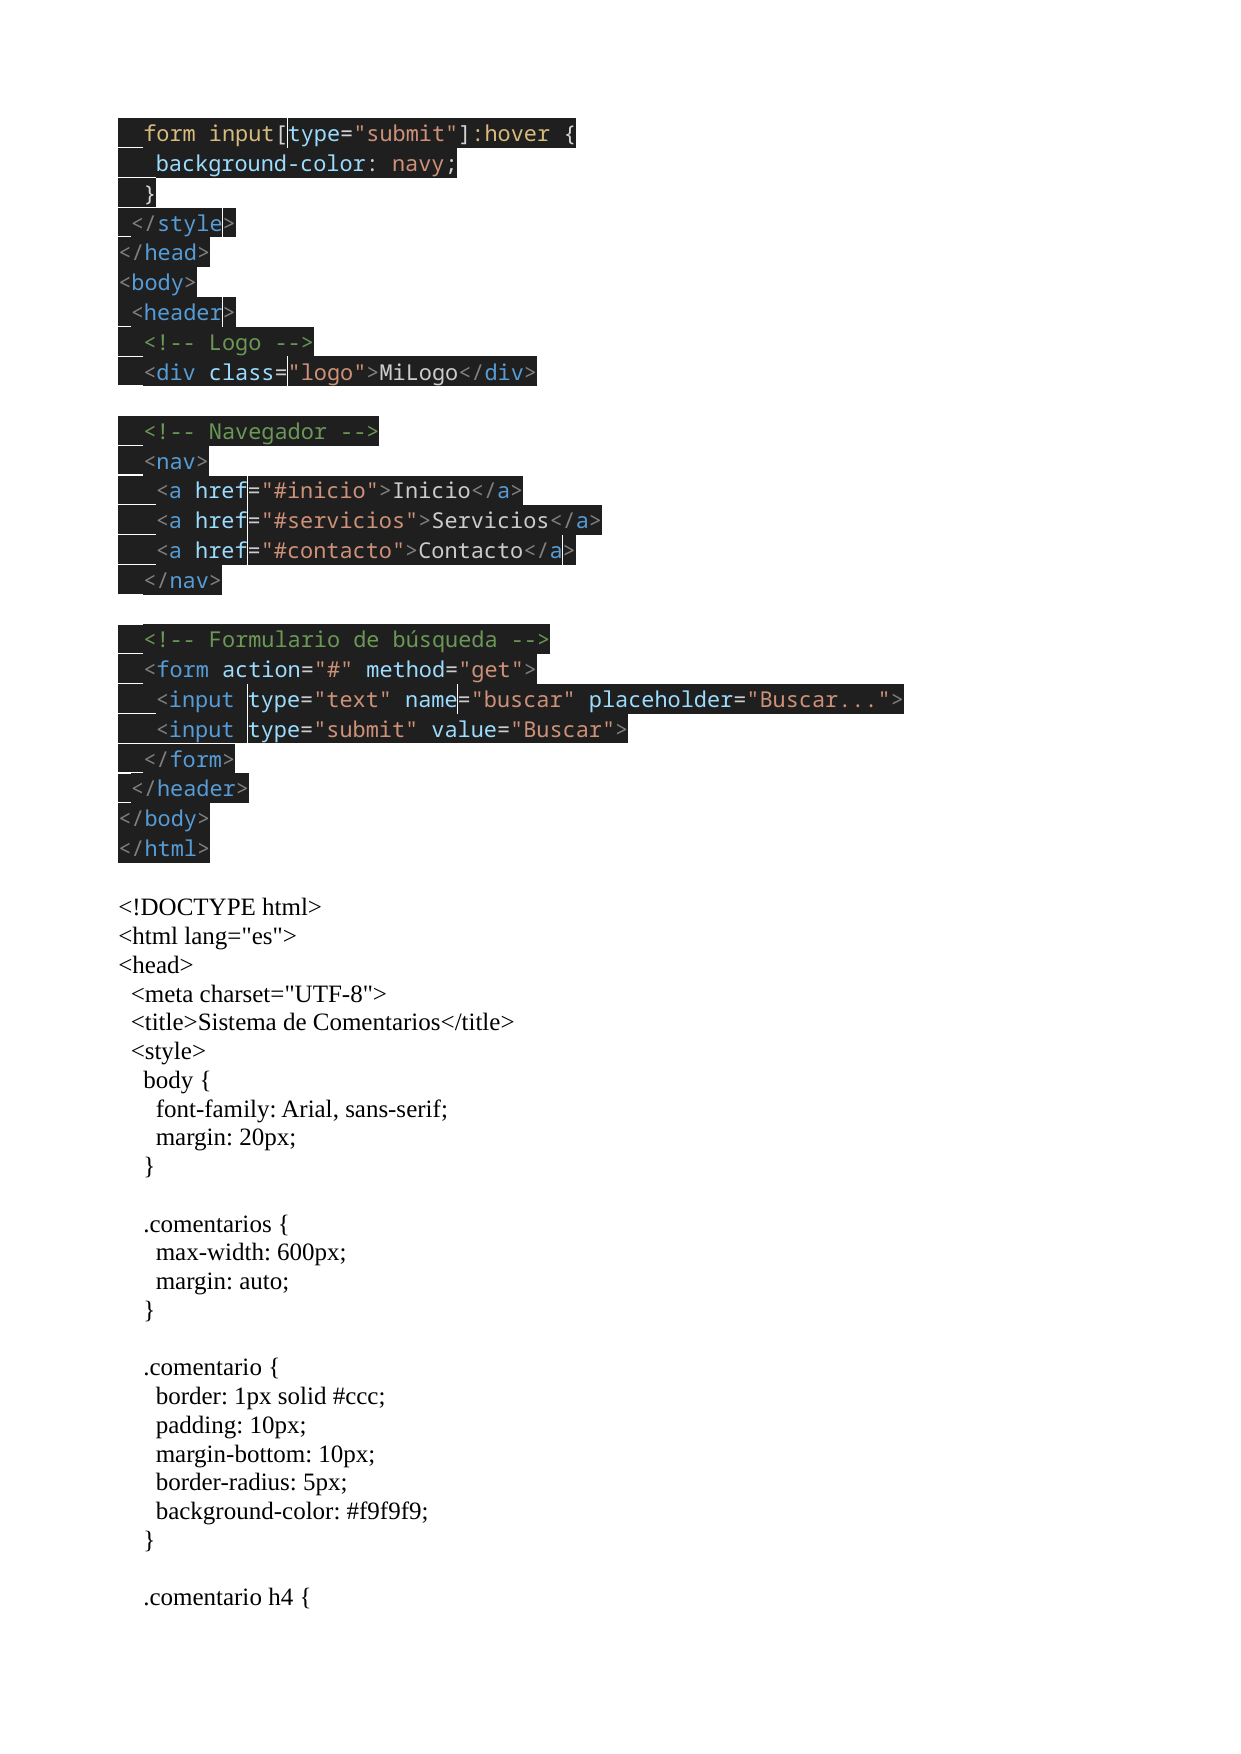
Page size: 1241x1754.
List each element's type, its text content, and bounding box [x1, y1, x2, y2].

text margin: 20px; [118, 1122, 1122, 1151]
text body { [118, 1065, 1122, 1094]
text <style> [118, 1036, 1122, 1065]
text </html> [118, 833, 1122, 863]
text } [118, 1295, 1122, 1324]
text background-color: #f9f9f9; [118, 1496, 1122, 1525]
text </form> [118, 743, 1122, 773]
text <a href="#inicio">Inicio</a> [118, 476, 1122, 505]
text </head> [118, 237, 1122, 267]
text max-width: 600px; [118, 1237, 1122, 1266]
text <div class="logo">MiLogo</div> [118, 356, 1122, 386]
text } [118, 1151, 1122, 1180]
text <input type="submit" value="Buscar"> [118, 714, 1122, 743]
text <!DOCTYPE html> [118, 892, 1122, 921]
text <!-- Logo --> [118, 327, 1122, 356]
text form input[type="submit"]:hover { [118, 118, 1122, 148]
text } [118, 178, 1122, 207]
text </style> [118, 207, 1122, 237]
text <a href="#servicios">Servicios</a> [118, 505, 1122, 535]
text font-family: Arial, sans-serif; [118, 1094, 1122, 1122]
text margin: auto; [118, 1266, 1122, 1295]
text </header> [118, 773, 1122, 803]
text <meta charset="UTF-8"> [118, 979, 1122, 1007]
text <body> [118, 267, 1122, 297]
text padding: 10px; [118, 1410, 1122, 1439]
text <!-- Formulario de búsqueda --> [118, 624, 1122, 654]
text <a href="#contacto">Contacto</a> [118, 535, 1122, 565]
text </nav> [118, 565, 1122, 595]
text <input type="text" name="buscar" placeholder="Buscar..."> [118, 684, 1122, 714]
text <html lang="es"> [118, 921, 1122, 950]
text .comentarios { [118, 1209, 1122, 1237]
text } [118, 1525, 1122, 1554]
text <!-- Navegador --> [118, 416, 1122, 446]
text margin-bottom: 10px; [118, 1439, 1122, 1467]
text <nav> [118, 446, 1122, 476]
text </body> [118, 803, 1122, 833]
text <head> [118, 950, 1122, 979]
text <title>Sistema de Comentarios</title> [118, 1007, 1122, 1036]
text .comentario { [118, 1352, 1122, 1381]
text background-color: navy; [118, 148, 1122, 178]
text .comentario h4 { [118, 1582, 1122, 1611]
text <header> [118, 297, 1122, 327]
text border-radius: 5px; [118, 1467, 1122, 1496]
text <form action="#" method="get"> [118, 654, 1122, 684]
text border: 1px solid #ccc; [118, 1381, 1122, 1410]
